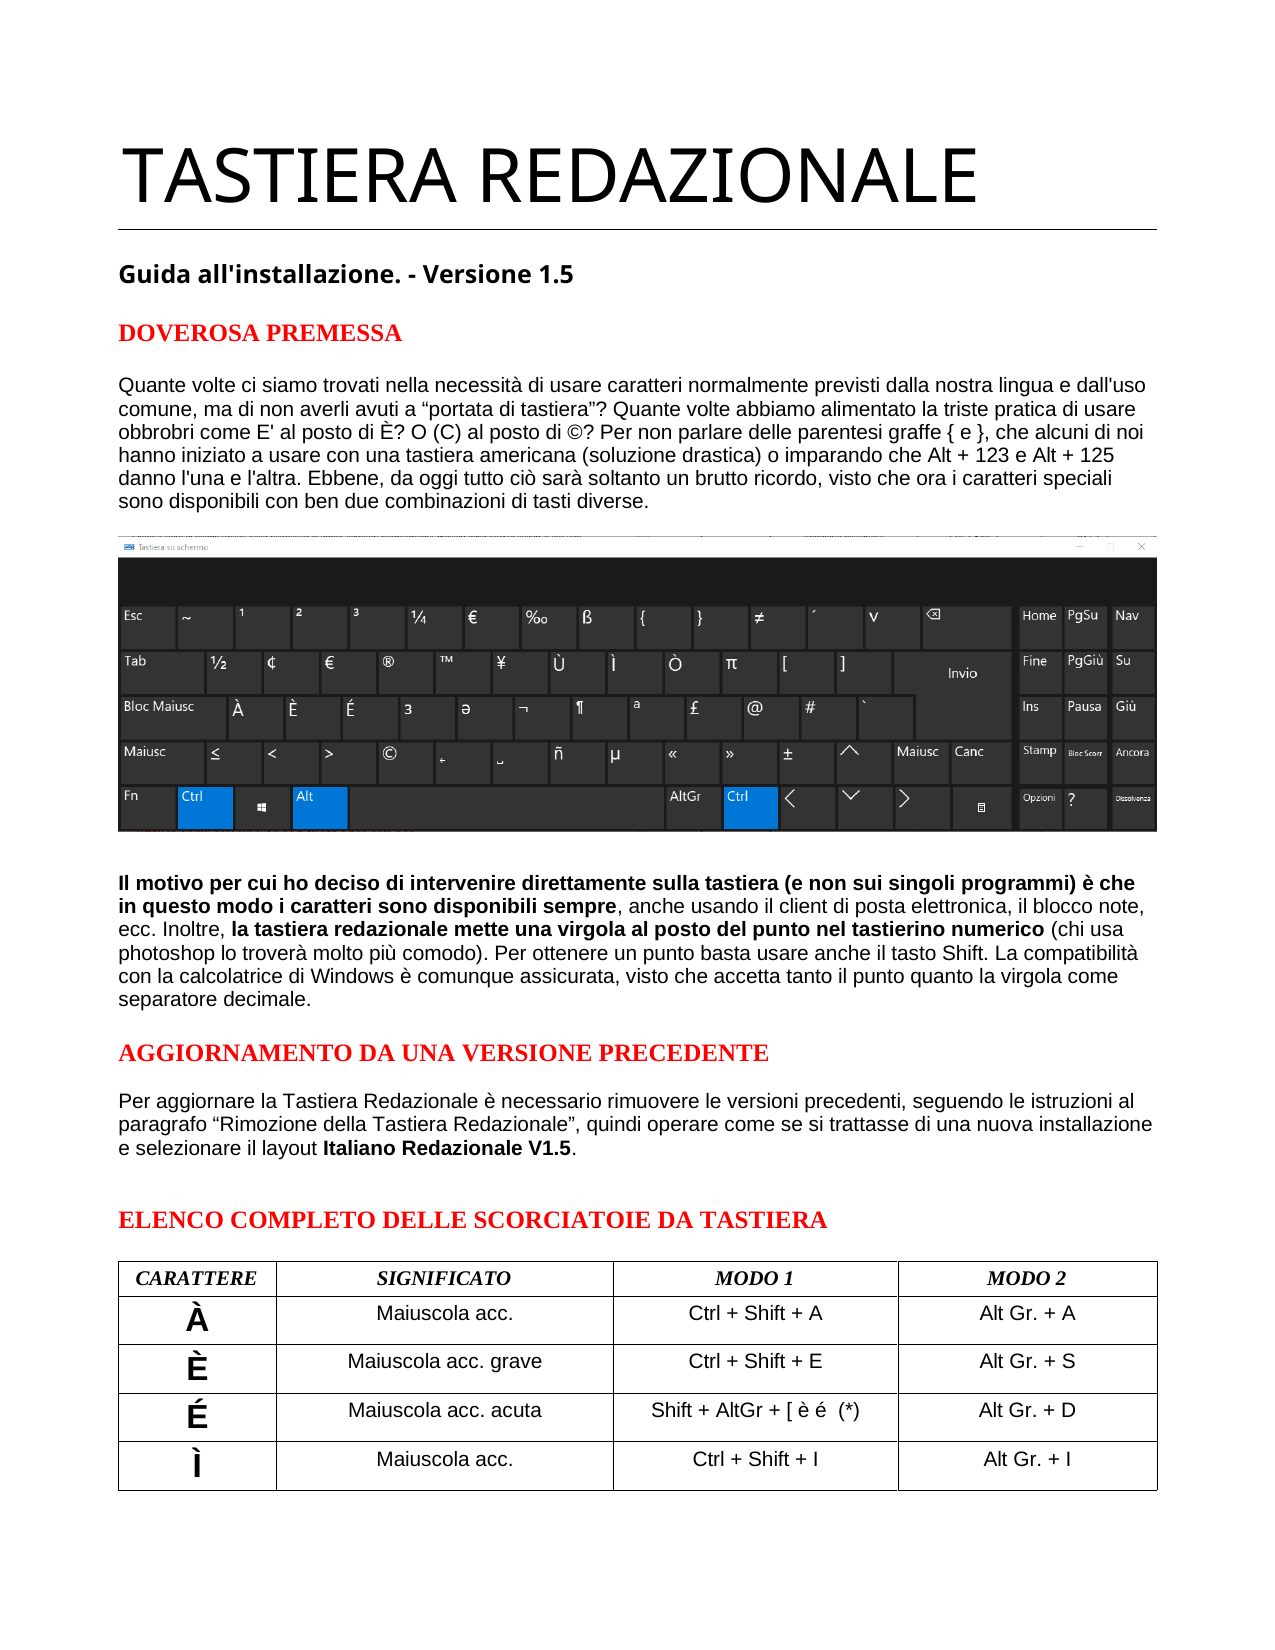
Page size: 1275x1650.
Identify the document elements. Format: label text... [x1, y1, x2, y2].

text Quante volte ci siamo trovati nella necessità di usare caratteri normalmente previsti dalla nostra lingua e dall'uso comune, ma di non averli avuti a “portata di tastiera”? Quante volte abbiamo alimentato la triste pratica di usare obbrobri come E' al posto di È? O (C) al posto di ©? Per non parlare delle parentesi graffe { e }, che alcuni di noi hanno iniziato a usare con una tastiera americana (soluzione drastica) o imparando che Alt + 123 e Alt + 125 danno l'una e l'altra. Ebbene, da oggi tutto ciò sarà soltanto un brutto ricordo, visto che ora i caratteri speciali sono disponibili con ben due combinazioni di tasti diverse. [118, 374, 1157, 513]
table_header MODO 2 [899, 1262, 1157, 1296]
text TASTIERA REDAZIONALE [118, 118, 1157, 229]
text Per aggiornare la Tastiera Redazionale è necessario rimuovere le versioni precedenti, seguendo le istruzioni al paragrafo “Rimozione della Tastiera Redazionale”, quindi operare come se si trattasse di una nuova installazione e selezionare il layout Italiano Redazionale V1.5. [118, 1090, 1157, 1159]
text DOVEROSA PREMESSA [118, 319, 1157, 346]
text ELENCO COMPLETO DELLE SCORCIATOIE DA TASTIERA [118, 1206, 1157, 1233]
picture [118, 536, 1157, 832]
text AGGIORNAMENTO DA UNA VERSIONE PRECEDENTE [118, 1039, 1157, 1066]
table_cell Ctrl + Shift + A [614, 1297, 897, 1344]
table_cell Maiuscola acc. grave [277, 1345, 613, 1393]
table_cell Maiuscola acc. acuta [277, 1394, 613, 1441]
table_cell Alt Gr. + I [899, 1442, 1157, 1490]
table_header SIGNIFICATO [277, 1262, 613, 1296]
table_cell Alt Gr. + D [899, 1394, 1157, 1441]
table_header MODO 1 [614, 1262, 897, 1296]
table_cell Maiuscola acc. [277, 1442, 613, 1490]
table_cell Alt Gr. + S [899, 1345, 1157, 1393]
table_header CARATTERE [119, 1262, 276, 1296]
text Guida all'installazione. - Versione 1.5 [118, 257, 1157, 291]
table_cell Ì [119, 1442, 276, 1490]
table_cell È [119, 1345, 276, 1393]
table_cell Alt Gr. + A [899, 1297, 1157, 1344]
table_cell À [119, 1297, 276, 1344]
table_cell É [119, 1394, 276, 1441]
table_cell Maiuscola acc. [277, 1297, 613, 1344]
text Il motivo per cui ho deciso di intervenire direttamente sulla tastiera (e non sui singoli programmi) è che in questo modo i caratteri sono disponibili sempre, anche usando il client di posta elettronica, il blocco note, ecc. Inoltre, la tastiera redazionale mette una virgola al posto del punto nel tastierino numerico (chi usa photoshop lo troverà molto più comodo). Per ottenere un punto basta usare anche il tasto Shift. La compatibilità con la calcolatrice di Windows è comunque assicurata, visto che accetta tanto il punto quanto la virgola come separatore decimale. [118, 872, 1157, 1011]
table_cell Ctrl + Shift + I [614, 1442, 897, 1490]
table_cell Ctrl + Shift + E [614, 1345, 897, 1393]
table_cell Shift + AltGr + [ è é (*) [614, 1394, 897, 1441]
